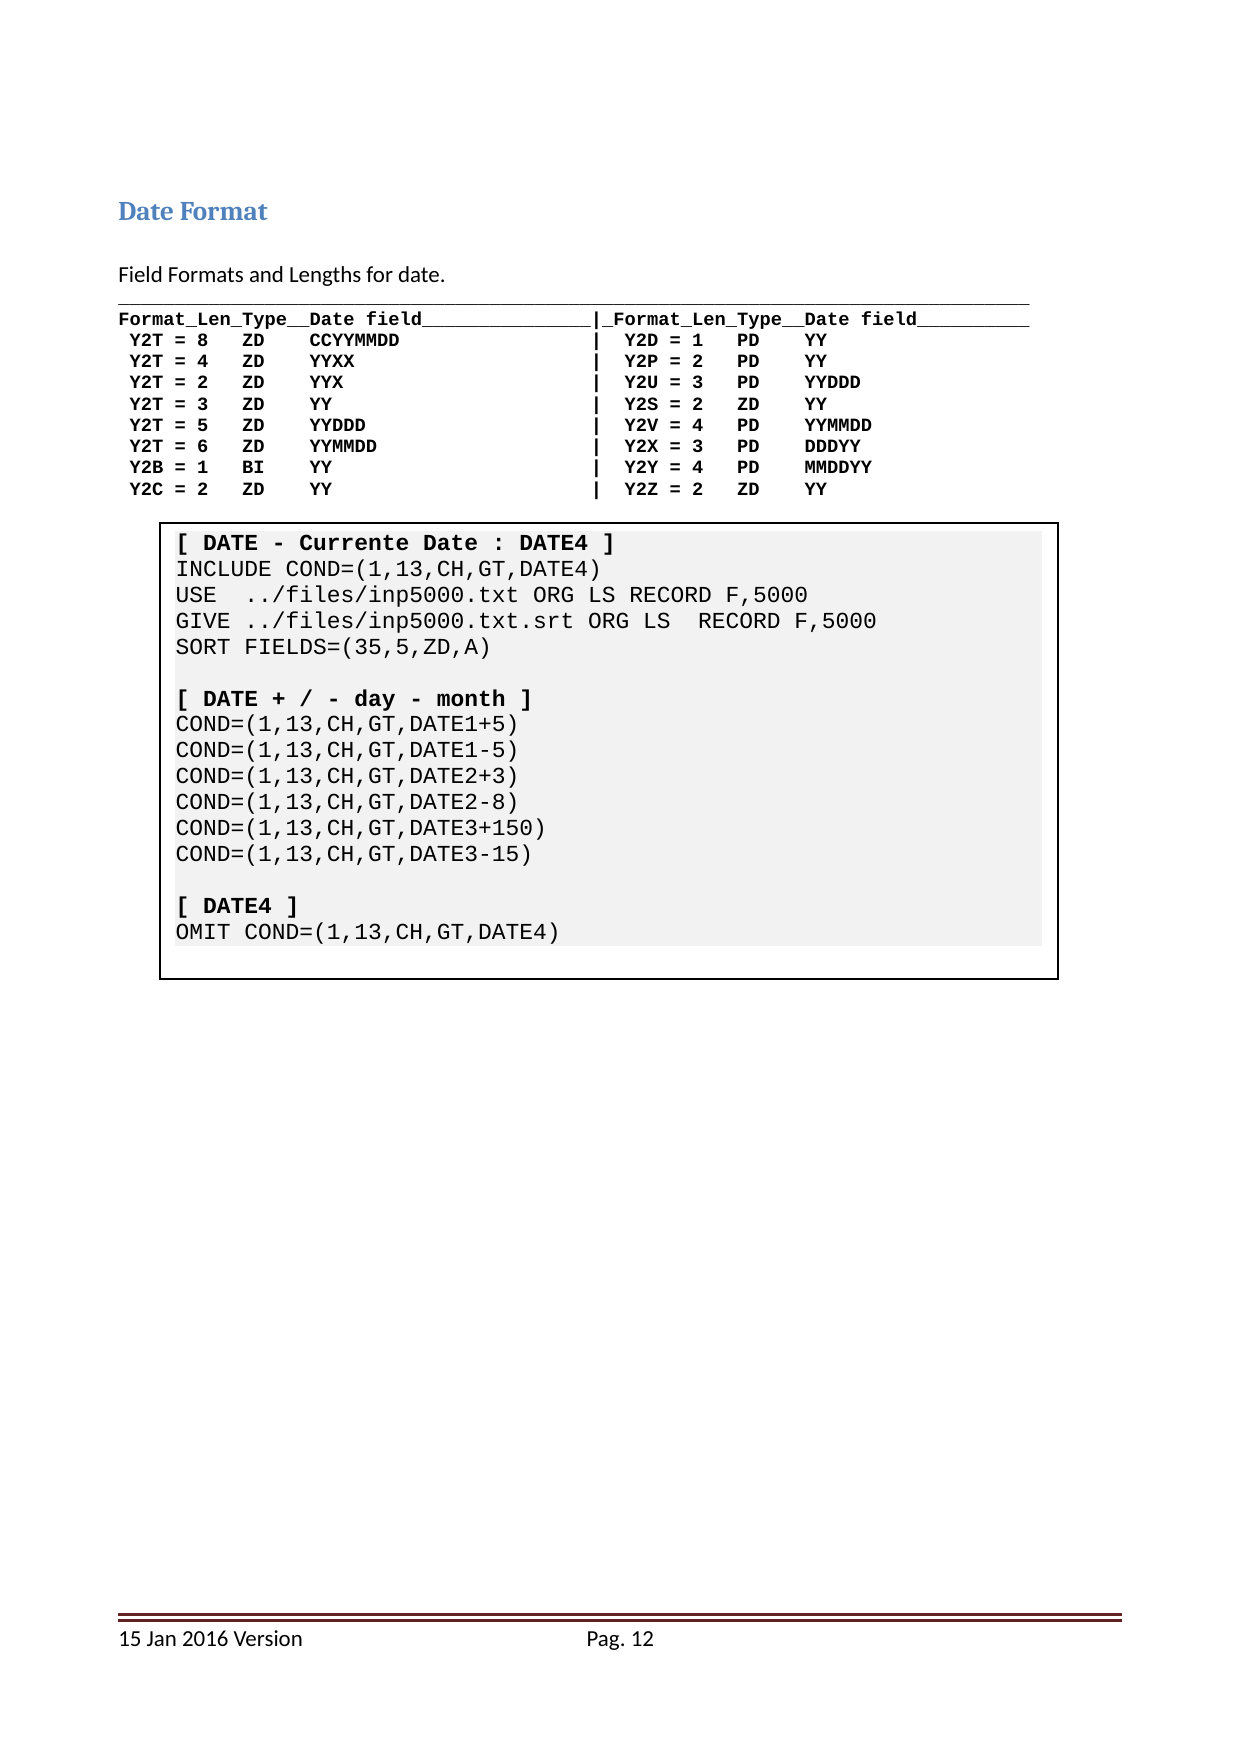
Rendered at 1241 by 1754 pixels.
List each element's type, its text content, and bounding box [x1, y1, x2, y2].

text Y2T = 2 ZD YYX | Y2U = 3 PD YYDDD [118, 373, 1122, 394]
text GIVE ../files/inp5000.txt.srt ORG LS RECORD F,5000 [175, 609, 1042, 635]
text _________________________________________________________________________________ [118, 288, 1122, 309]
text Y2C = 2 ZD YY | Y2Z = 2 ZD YY [118, 479, 1122, 501]
text Y2T = 3 ZD YY | Y2S = 2 ZD YY [118, 394, 1122, 416]
text USE ../files/inp5000.txt ORG LS RECORD F,5000 [175, 583, 1042, 609]
text INCLUDE COND=(1,13,CH,GT,DATE4) [175, 557, 1042, 583]
text COND=(1,13,CH,GT,DATE2-8) [175, 791, 1042, 817]
text COND=(1,13,CH,GT,DATE2+3) [175, 765, 1042, 791]
text [ DATE + / - day - month ] [175, 687, 1042, 713]
text COND=(1,13,CH,GT,DATE1+5) [175, 713, 1042, 739]
text COND=(1,13,CH,GT,DATE3-15) [175, 842, 1042, 868]
text Y2T = 6 ZD YYMMDD | Y2X = 3 PD DDDYY [118, 437, 1122, 458]
text SORT FIELDS=(35,5,ZD,A) [175, 635, 1042, 661]
text Y2T = 4 ZD YYXX | Y2P = 2 PD YY [118, 352, 1122, 373]
text Format_Len_Type__Date field_______________|_Format_Len_Type__Date field__________ [118, 309, 1122, 331]
text Y2B = 1 BI YY | Y2Y = 4 PD MMDDYY [118, 458, 1122, 479]
text COND=(1,13,CH,GT,DATE3+150) [175, 817, 1042, 842]
text COND=(1,13,CH,GT,DATE1-5) [175, 739, 1042, 765]
text [ DATE - Currente Date : DATE4 ] [175, 531, 1042, 557]
text Y2T = 5 ZD YYDDD | Y2V = 4 PD YYMMDD [118, 416, 1122, 437]
text Field Formats and Lengths for date. [118, 260, 1122, 288]
text [ DATE4 ] [175, 894, 1042, 920]
text Y2T = 8 ZD CCYYMMDD | Y2D = 1 PD YY [118, 331, 1122, 352]
text OMIT COND=(1,13,CH,GT,DATE4) [175, 920, 1042, 946]
subtitle Date Format [118, 196, 1122, 228]
